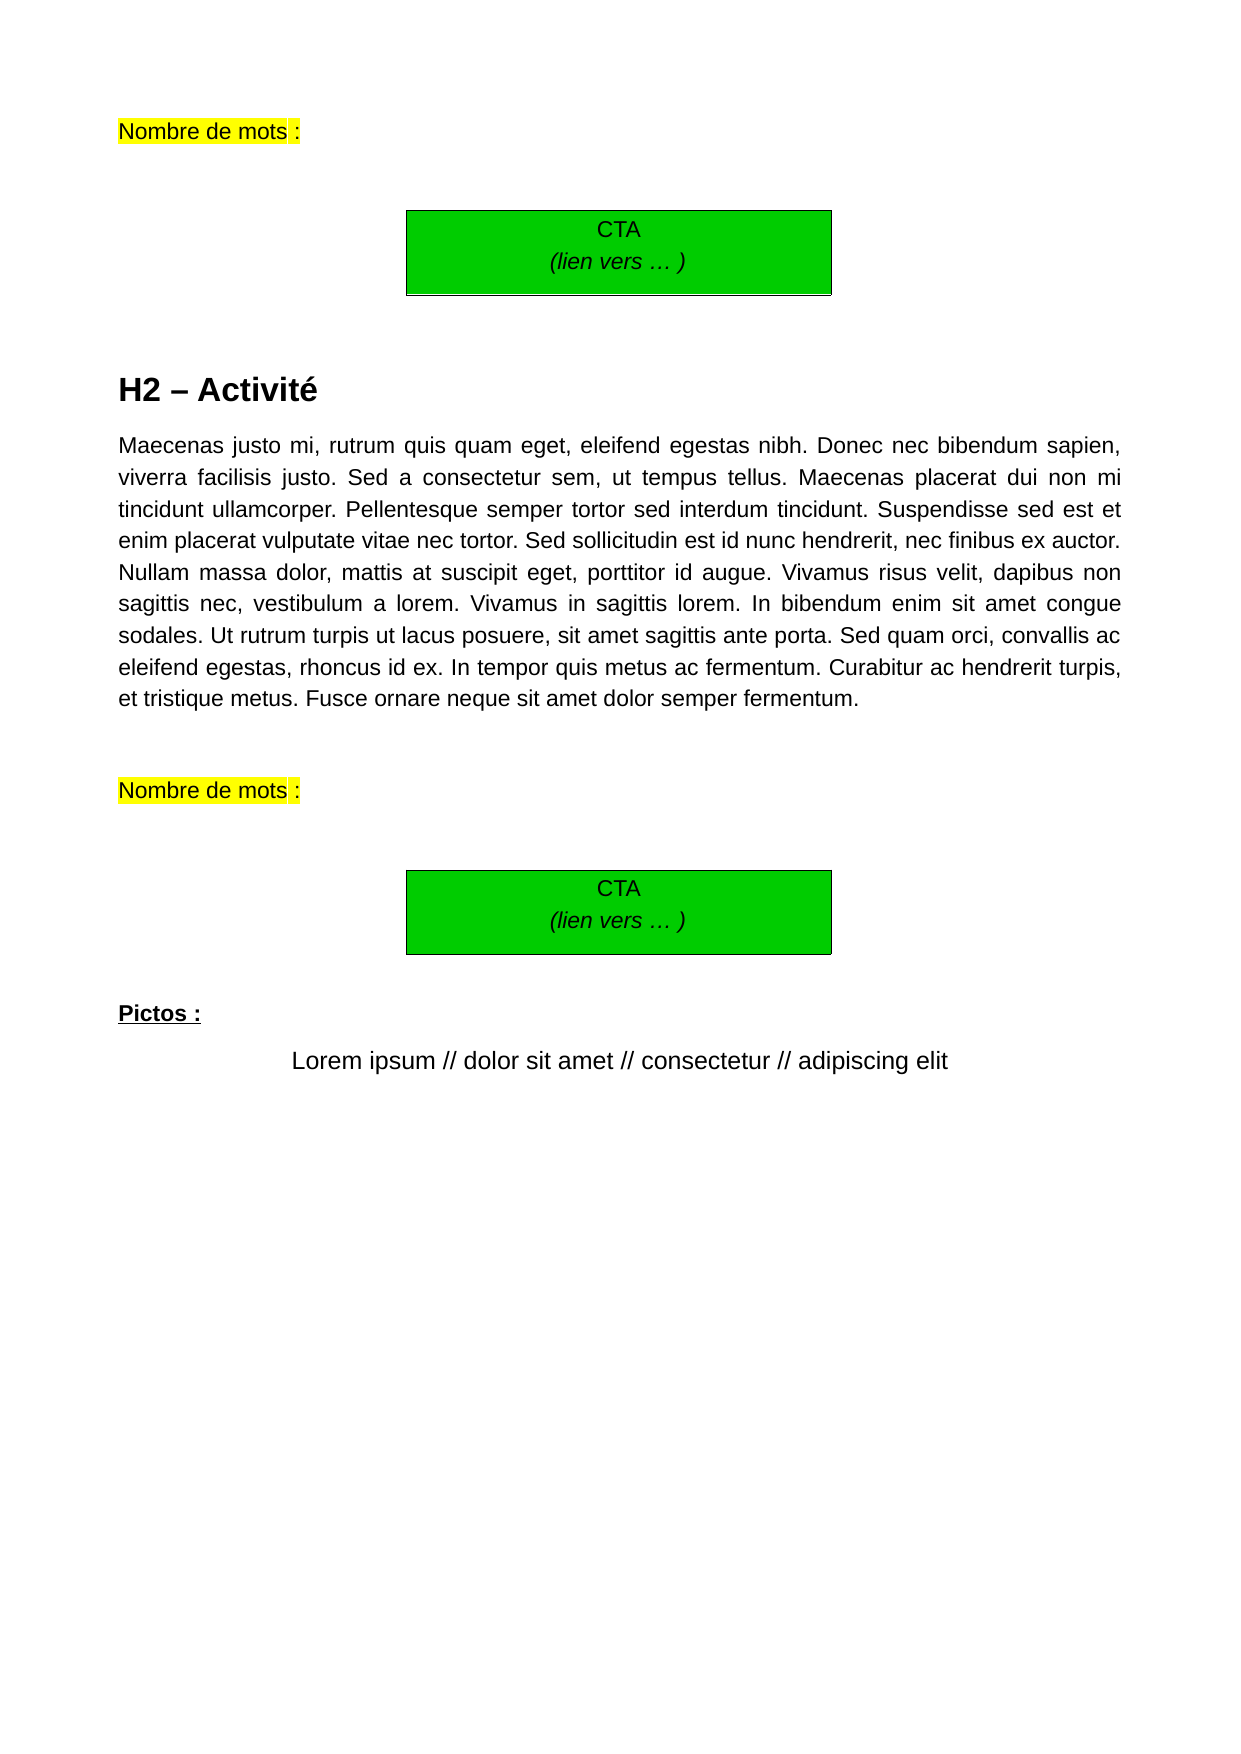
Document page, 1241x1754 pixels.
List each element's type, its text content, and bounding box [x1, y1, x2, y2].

table_header CTA (lien vers … ) [407, 211, 831, 294]
text Pictos : [118, 1000, 1122, 1026]
subtitle H2 – Activité [118, 370, 1122, 409]
text Lorem ipsum // dolor sit amet // consectetur // adipiscing elit [118, 1046, 1122, 1075]
text Nombre de mots : [118, 118, 1122, 144]
table_header CTA (lien vers … ) [407, 871, 831, 954]
text Nombre de mots : [118, 777, 1122, 804]
text Maecenas justo mi, rutrum quis quam eget, eleifend egestas nibh. Donec nec bibendum sapien, viverra facilisis justo. Sed a consectetur sem, ut tempus tellus. Maecenas placerat dui non mi tincidunt ullamcorper. Pellentesque semper tortor sed interdum tincidunt. Suspendisse sed est et enim placerat vulputate vitae nec tortor. Sed sollicitudin est id nunc hendrerit, nec finibus ex auctor. Nullam massa dolor, mattis at suscipit eget, porttitor id augue. Vivamus risus velit, dapibus non sagittis nec, vestibulum a lorem. Vivamus in sagittis lorem. In bibendum enim sit amet congue sodales. Ut rutrum turpis ut lacus posuere, sit amet sagittis ante porta. Sed quam orci, convallis ac eleifend egestas, rhoncus id ex. In tempor quis metus ac fermentum. Curabitur ac hendrerit turpis, et tristique metus. Fusce ornare neque sit amet dolor semper fermentum. [118, 432, 1122, 711]
